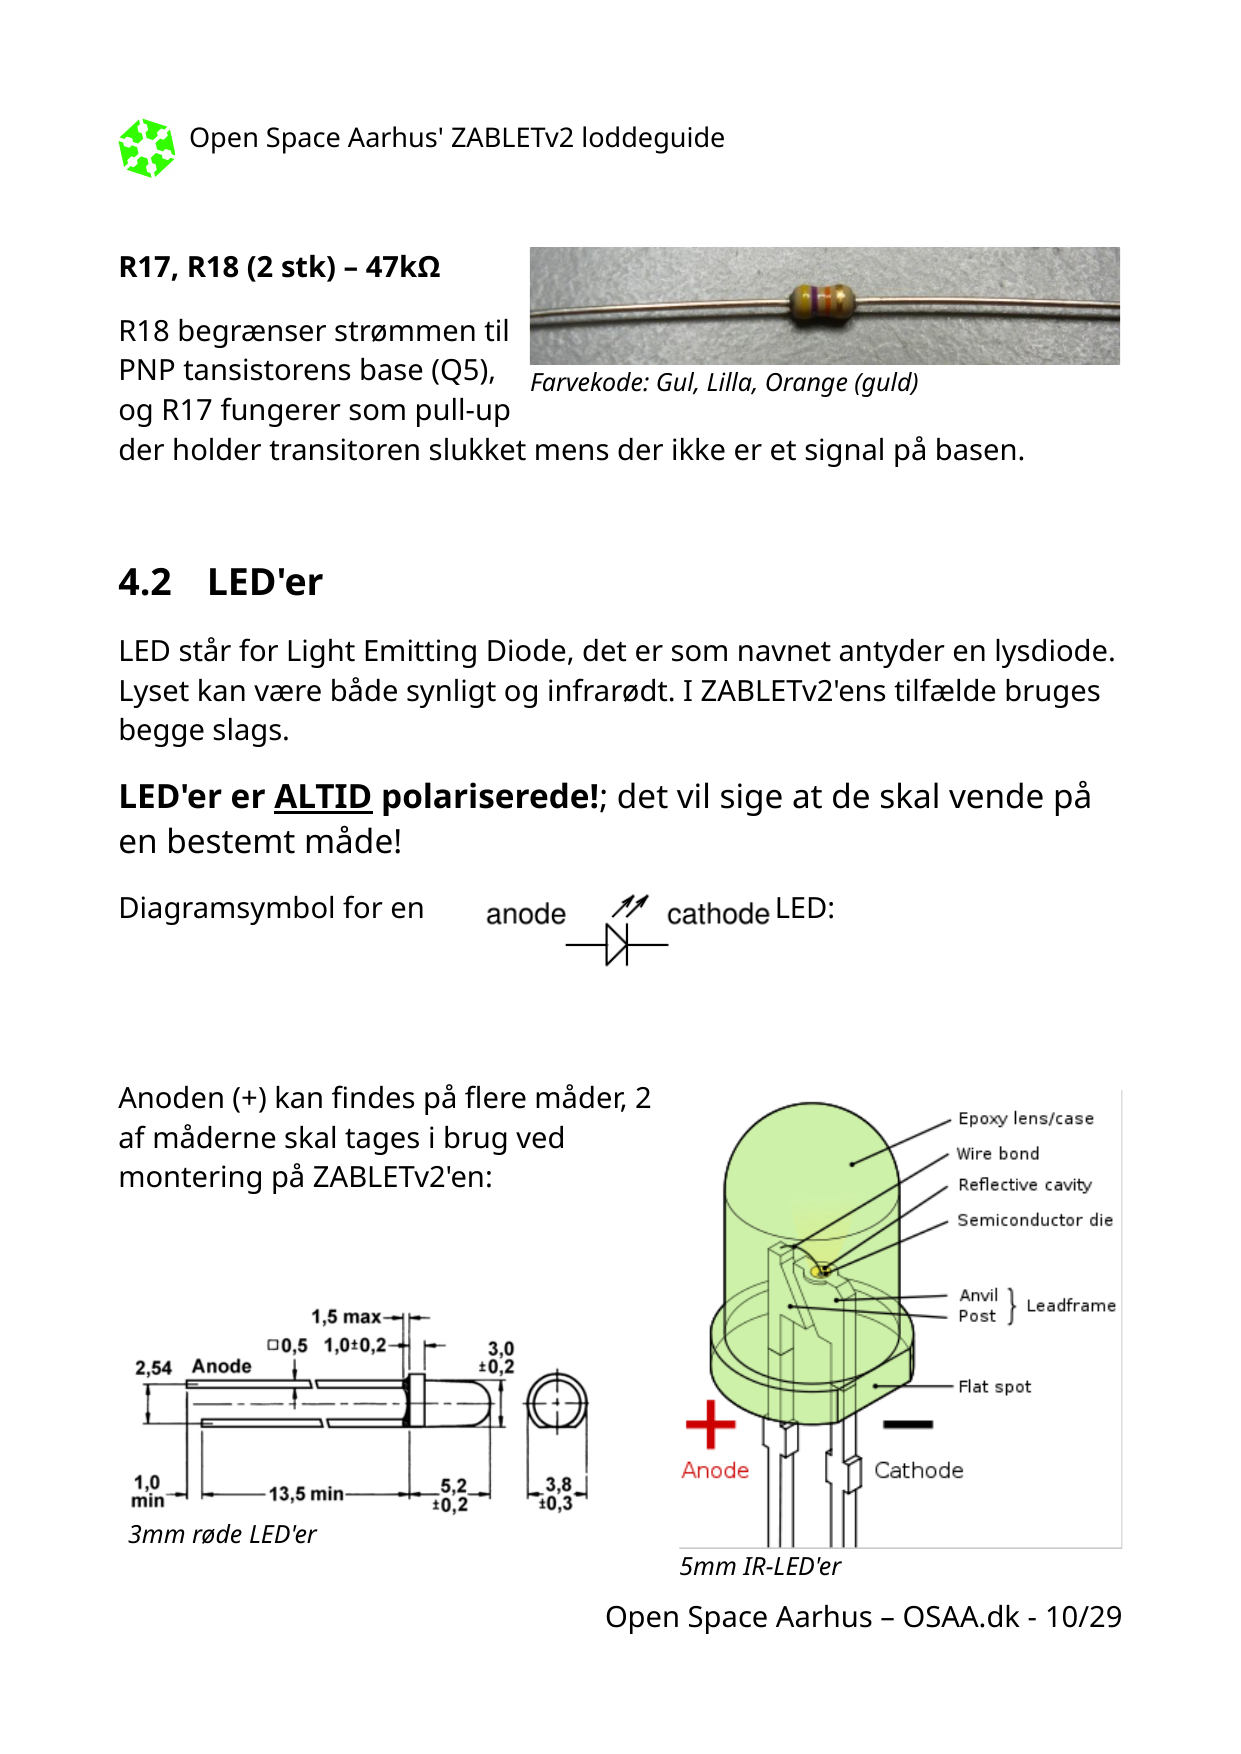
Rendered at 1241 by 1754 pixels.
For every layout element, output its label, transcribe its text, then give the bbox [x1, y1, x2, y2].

text R17, R18 (2 stk) – 47kΩ [118, 246, 1122, 286]
text LED: [775, 887, 1122, 927]
text Anoden (+) kan findes på flere måder, 2 af måderne skal tages i brug ved montering på ZABLETv2'en: [118, 1077, 1122, 1196]
picture [128, 1298, 601, 1518]
picture [679, 1090, 1123, 1549]
text LED står for Light Emitting Diode, det er som navnet antyder en lysdiode. Lyset kan være både synligt og infrarødt. I ZABLETv2'ens tilfælde bruges begge slags. [118, 630, 1122, 749]
text Diagramsymbol for en [118, 887, 479, 927]
picture [118, 118, 175, 178]
text 5mm IR-LED'er [679, 1549, 1122, 1583]
picture [529, 247, 1121, 365]
text 3mm røde LED'er [128, 1518, 600, 1551]
text LED'er er ALTID polariserede!; det vil sige at de skal vende på en bestemt måde! [118, 773, 1122, 864]
picture [479, 887, 775, 974]
text R18 begrænser strømmen til PNP tansistorens base (Q5), og R17 fungerer som pull-up der holder transitoren slukket mens der ikke er et signal på basen. [118, 310, 1122, 468]
text Farvekode: Gul, Lilla, Orange (guld) [530, 365, 1120, 399]
subtitle LED'er [118, 556, 1122, 607]
